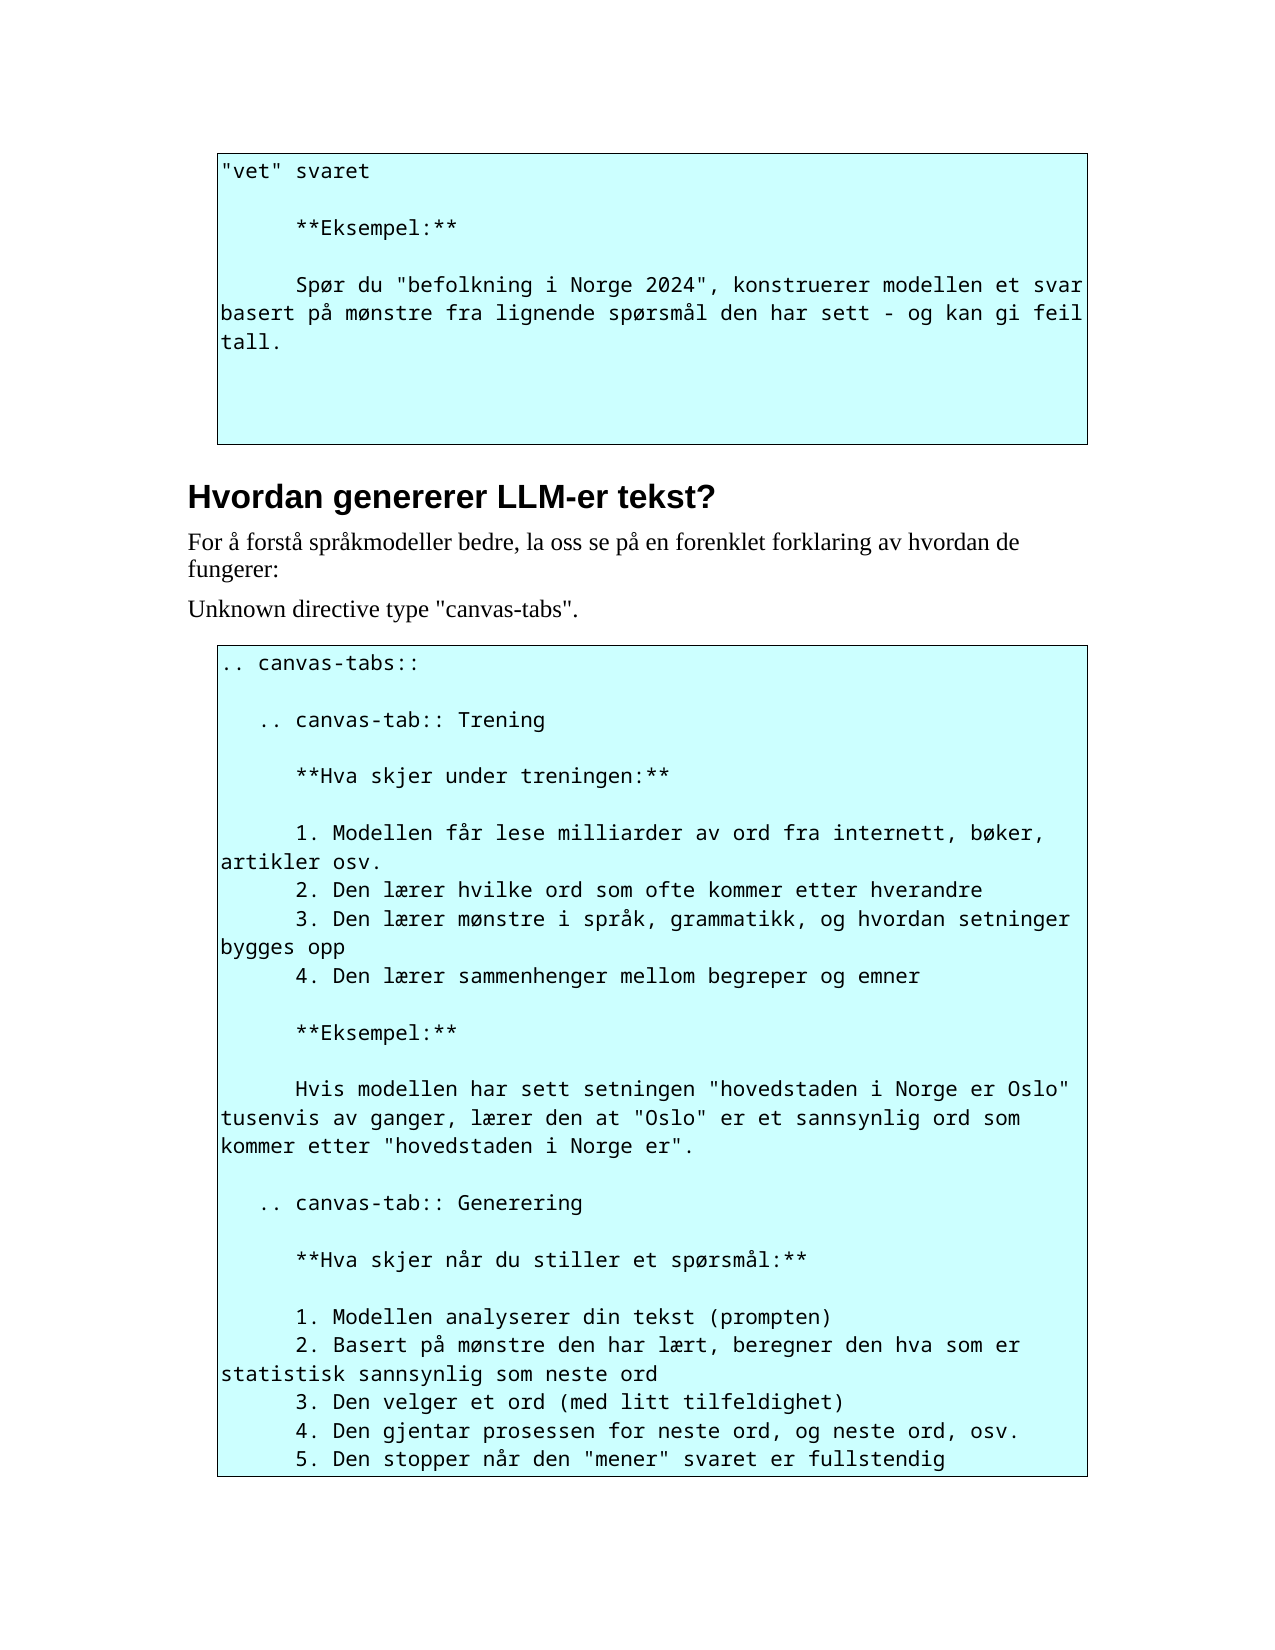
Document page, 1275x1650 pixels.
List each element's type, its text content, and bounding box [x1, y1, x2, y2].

subtitle Hvordan genererer LLM-er tekst? [187, 478, 1087, 515]
text .. canvas-tabs:: .. canvas-tab:: Trening **Hva skjer under treningen:** 1. Modellen får lese milliarder av ord fra internett, bøker, artikler osv. 2. Den lærer hvilke ord som ofte kommer etter hverandre 3. Den lærer mønstre i språk, grammatikk, og hvordan setninger bygges opp 4. Den lærer sammenhenger mellom begreper og emner **Eksempel:** Hvis modellen har sett setningen "hovedstaden i Norge er Oslo" tusenvis av ganger, lærer den at "Oslo" er et sannsynlig ord som kommer etter "hovedstaden i Norge er". .. canvas-tab:: Generering **Hva skjer når du stiller et spørsmål:** 1. Modellen analyserer din tekst (prompten) 2. Basert på mønstre den har lært, beregner den hva som er statistisk sannsynlig som neste ord 3. Den velger et ord (med litt tilfeldighet) 4. Den gjentar prosessen for neste ord, og neste ord, osv. 5. Den stopper når den "mener" svaret er fullstendig [218, 646, 1087, 1476]
text For å forstå språkmodeller bedre, la oss se på en forenklet forklaring av hvordan de fungerer: [187, 528, 1087, 583]
text Unknown directive type "canvas-tabs". [187, 596, 1087, 623]
text "vet" svaret **Eksempel:** Spør du "befolkning i Norge 2024", konstruerer modellen et svar basert på mønstre fra lignende spørsmål den har sett - og kan gi feil tall. [218, 154, 1087, 444]
